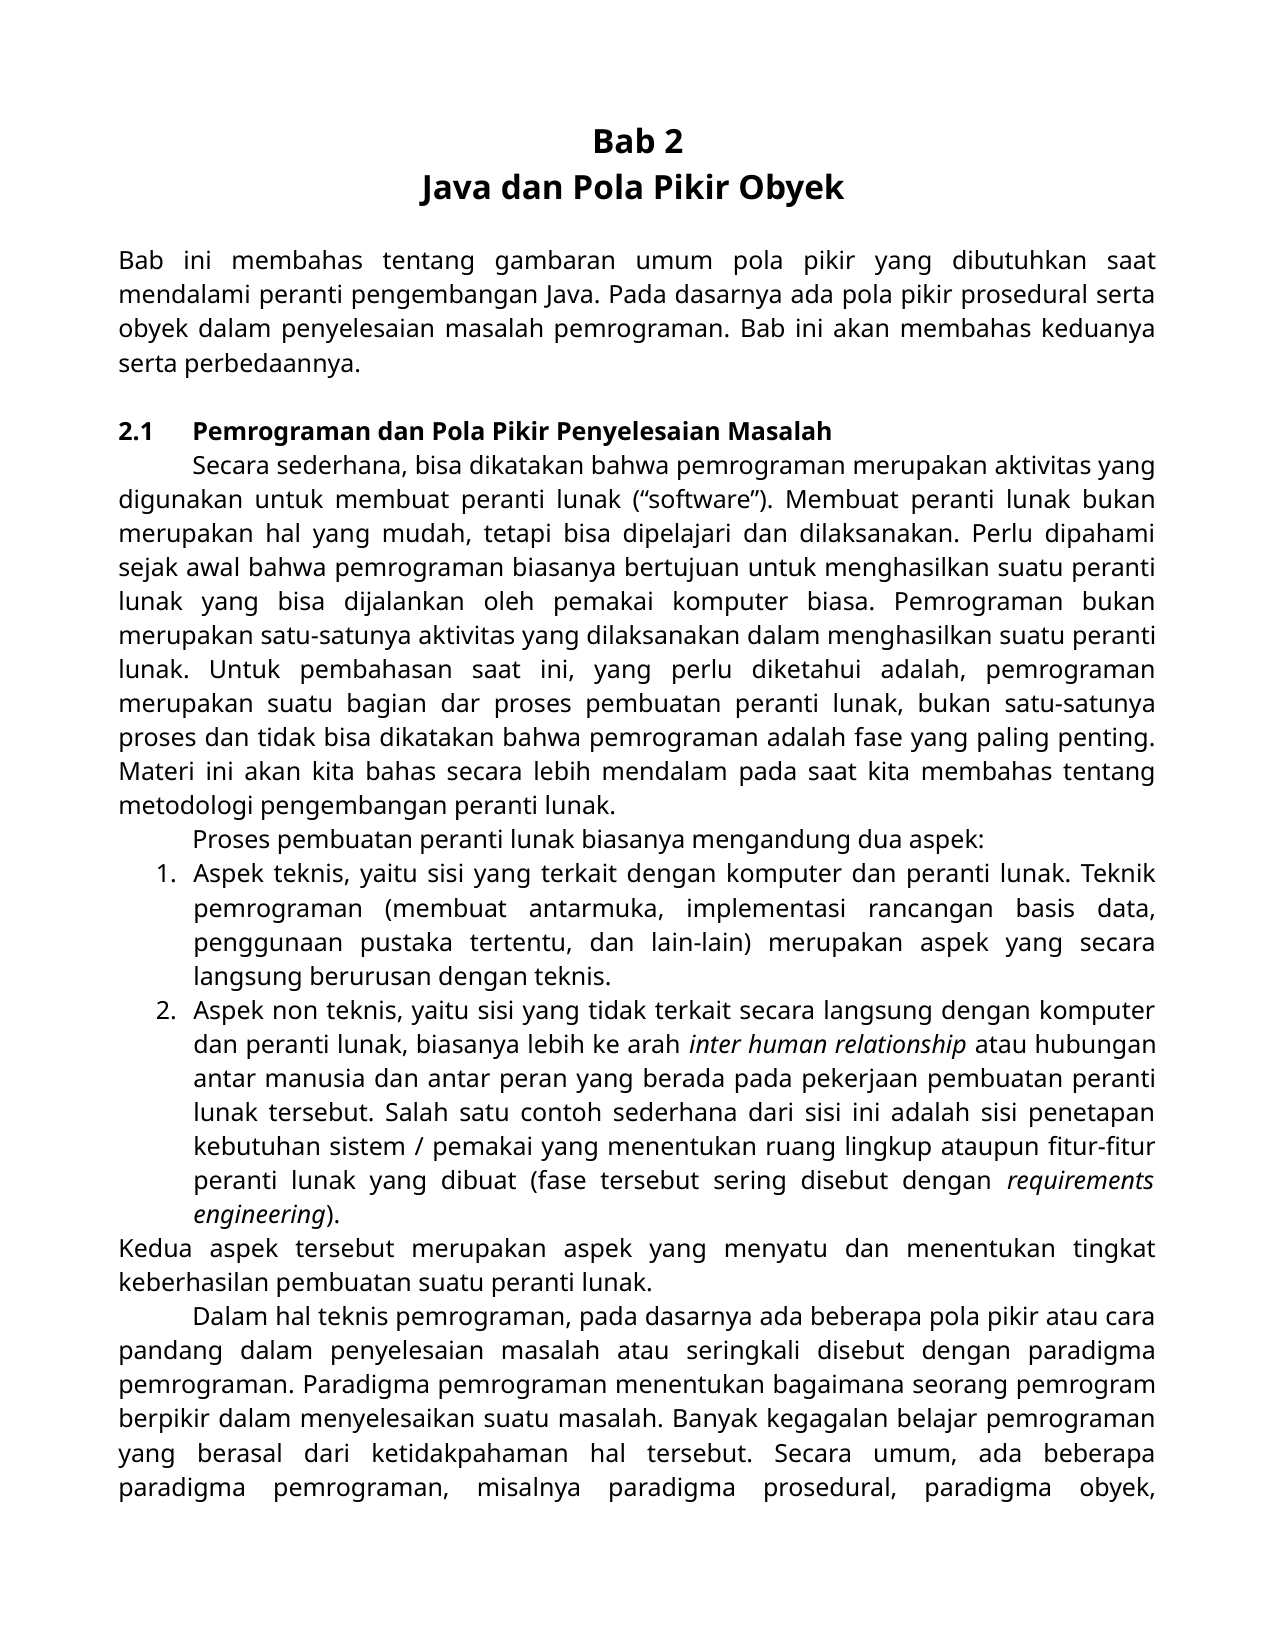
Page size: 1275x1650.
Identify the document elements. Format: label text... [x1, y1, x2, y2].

text Bab 2 [118, 118, 1157, 163]
text Kedua aspek tersebut merupakan aspek yang menyatu dan menentukan tingkat keberhasilan pembuatan suatu peranti lunak. [118, 1231, 1157, 1299]
text Java dan Pola Pikir Obyek [118, 163, 1157, 209]
text Dalam hal teknis pemrograman, pada dasarnya ada beberapa pola pikir atau cara pandang dalam penyelesaian masalah atau seringkali disebut dengan paradigma pemrograman. Paradigma pemrograman menentukan bagaimana seorang pemrogram berpikir dalam menyelesaikan suatu masalah. Banyak kegagalan belajar pemrograman yang berasal dari ketidakpahaman hal tersebut. Secara umum, ada beberapa paradigma pemrograman, misalnya paradigma prosedural, paradigma obyek, [118, 1299, 1157, 1503]
text 2.1 Pemrograman dan Pola Pikir Penyelesaian Masalah [118, 413, 1157, 447]
text Secara sederhana, bisa dikatakan bahwa pemrograman merupakan aktivitas yang digunakan untuk membuat peranti lunak (“software”). Membuat peranti lunak bukan merupakan hal yang mudah, tetapi bisa dipelajari dan dilaksanakan. Perlu dipahami sejak awal bahwa pemrograman biasanya bertujuan untuk menghasilkan suatu peranti lunak yang bisa dijalankan oleh pemakai komputer biasa. Pemrograman bukan merupakan satu-satunya aktivitas yang dilaksanakan dalam menghasilkan suatu peranti lunak. Untuk pembahasan saat ini, yang perlu diketahui adalah, pemrograman merupakan suatu bagian dar proses pembuatan peranti lunak, bukan satu-satunya proses dan tidak bisa dikatakan bahwa pemrograman adalah fase yang paling penting. Materi ini akan kita bahas secara lebih mendalam pada saat kita membahas tentang metodologi pengembangan peranti lunak. [118, 447, 1157, 822]
text Bab ini membahas tentang gambaran umum pola pikir yang dibutuhkan saat mendalami peranti pengembangan Java. Pada dasarnya ada pola pikir prosedural serta obyek dalam penyelesaian masalah pemrograman. Bab ini akan membahas keduanya serta perbedaannya. [118, 243, 1157, 379]
text Proses pembuatan peranti lunak biasanya mengandung dua aspek: [118, 822, 1157, 856]
list Aspek non teknis, yaitu sisi yang tidak terkait secara langsung dengan komputer dan peranti lunak, biasanya lebih ke arah inter human relationship atau hubungan antar manusia dan antar peran yang berada pada pekerjaan pembuatan peranti lunak tersebut. Salah satu contoh sederhana dari sisi ini adalah sisi penetapan kebutuhan sistem / pemakai yang menentukan ruang lingkup ataupun fitur-fitur peranti lunak yang dibuat (fase tersebut sering disebut dengan requirements engineering). [156, 992, 1157, 1231]
list Aspek teknis, yaitu sisi yang terkait dengan komputer dan peranti lunak. Teknik pemrograman (membuat antarmuka, implementasi rancangan basis data, penggunaan pustaka tertentu, dan lain-lain) merupakan aspek yang secara langsung berurusan dengan teknis. [156, 856, 1157, 992]
